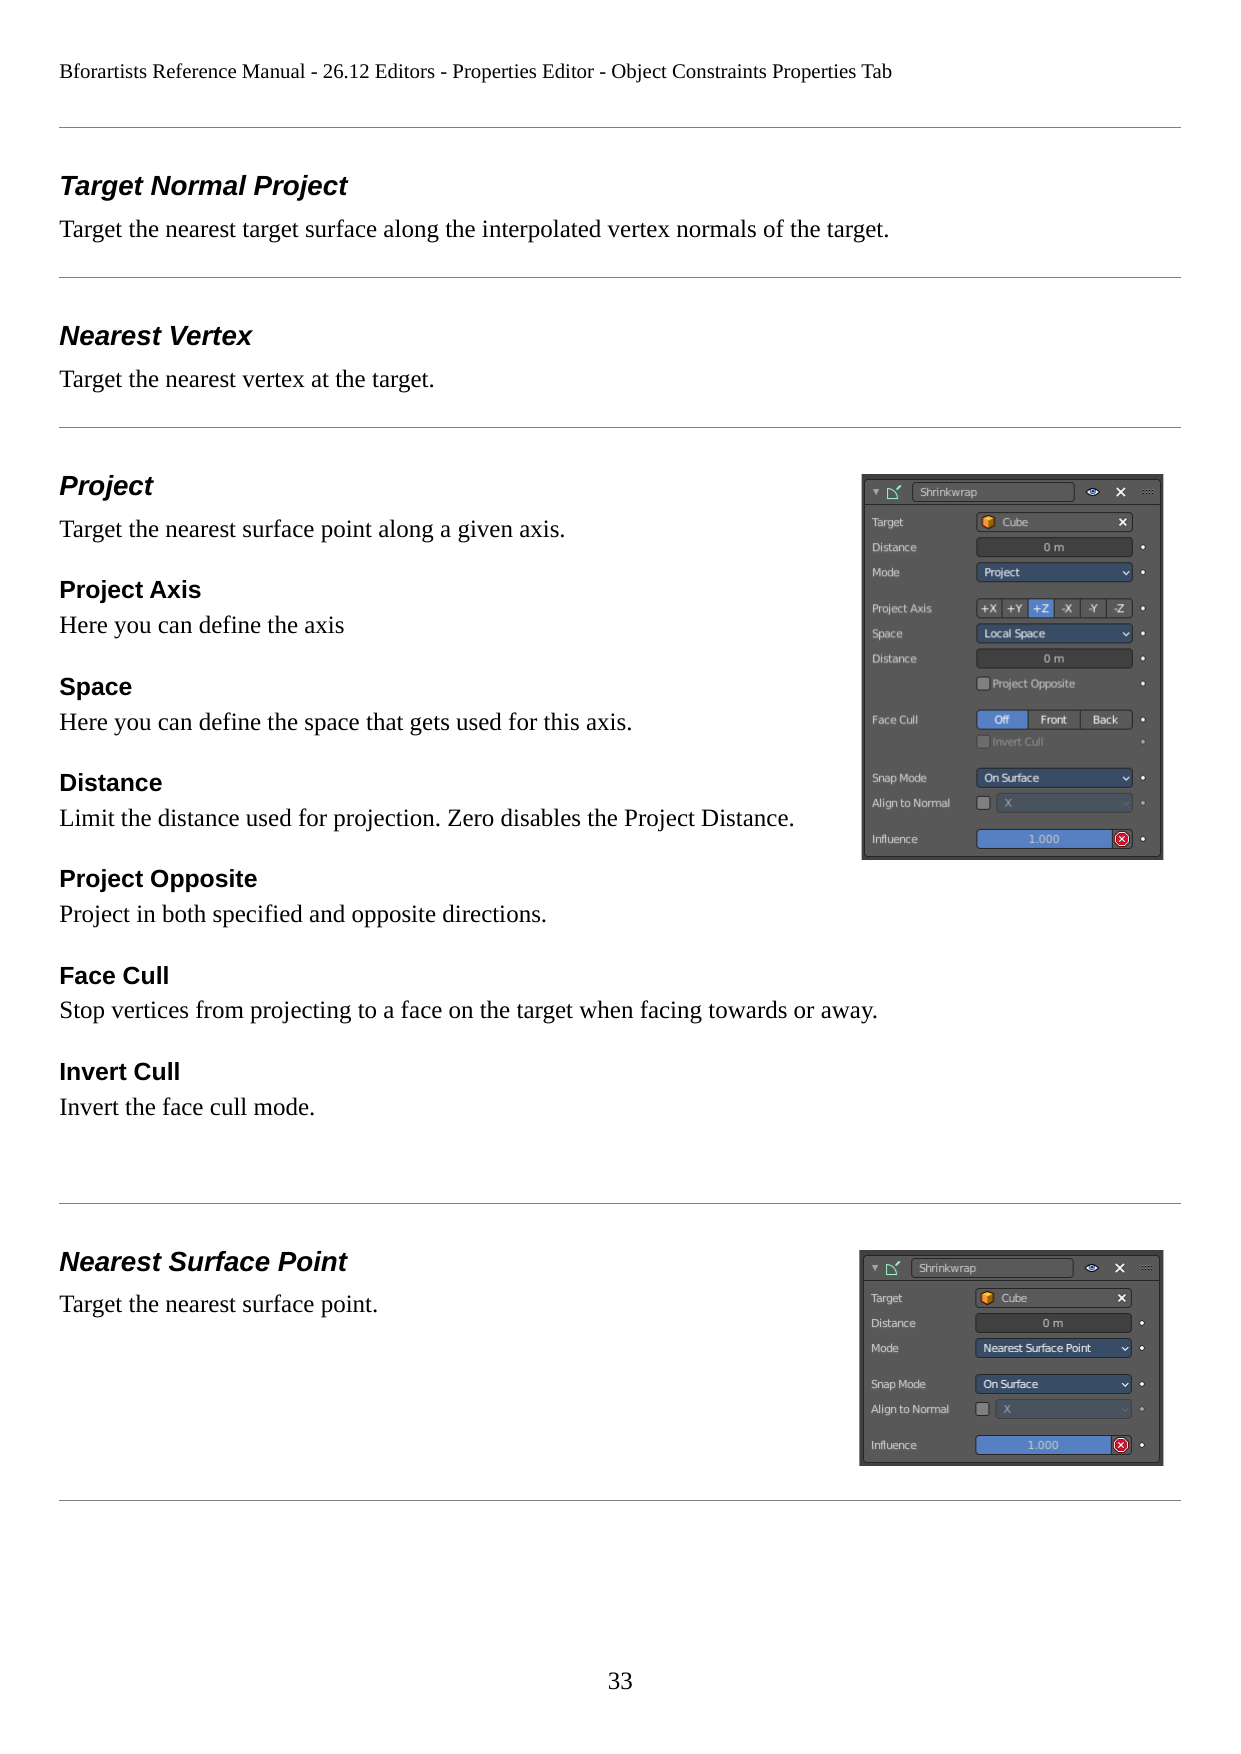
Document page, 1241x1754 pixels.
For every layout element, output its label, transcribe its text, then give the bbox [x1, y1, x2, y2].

picture [859, 1250, 1164, 1466]
text Stop vertices from projecting to a face on the target when facing towards or away. [59, 996, 1181, 1024]
text Target the nearest target surface along the interpolated vertex normals of the target. [59, 214, 1181, 242]
subtitle [1164, 768, 1181, 797]
subtitle Project Opposite [59, 864, 1181, 893]
text Project in both specified and opposite directions. [59, 899, 1181, 928]
subtitle Project Axis [59, 575, 861, 604]
subtitle Nearest Surface Point [59, 1245, 1181, 1277]
picture [861, 474, 1164, 860]
subtitle [1164, 672, 1181, 700]
subtitle Distance [59, 768, 861, 797]
text Invert the face cull mode. [59, 1092, 1181, 1121]
text Target the nearest vertex at the target. [59, 364, 1181, 392]
subtitle Target Normal Project [59, 169, 1181, 201]
text Here you can define the space that gets used for this axis. [59, 707, 861, 735]
subtitle Space [59, 672, 861, 700]
text Target the nearest surface point along a given axis. [59, 514, 861, 543]
subtitle Invert Cull [59, 1057, 1181, 1086]
text Limit the distance used for projection. Zero disables the Project Distance. [59, 803, 861, 832]
text Target the nearest surface point. [59, 1289, 859, 1318]
subtitle [1164, 575, 1181, 604]
subtitle Nearest Vertex [59, 319, 1181, 351]
text Here you can define the axis [59, 610, 861, 639]
subtitle Project [59, 469, 1181, 501]
subtitle Face Cull [59, 961, 1181, 989]
